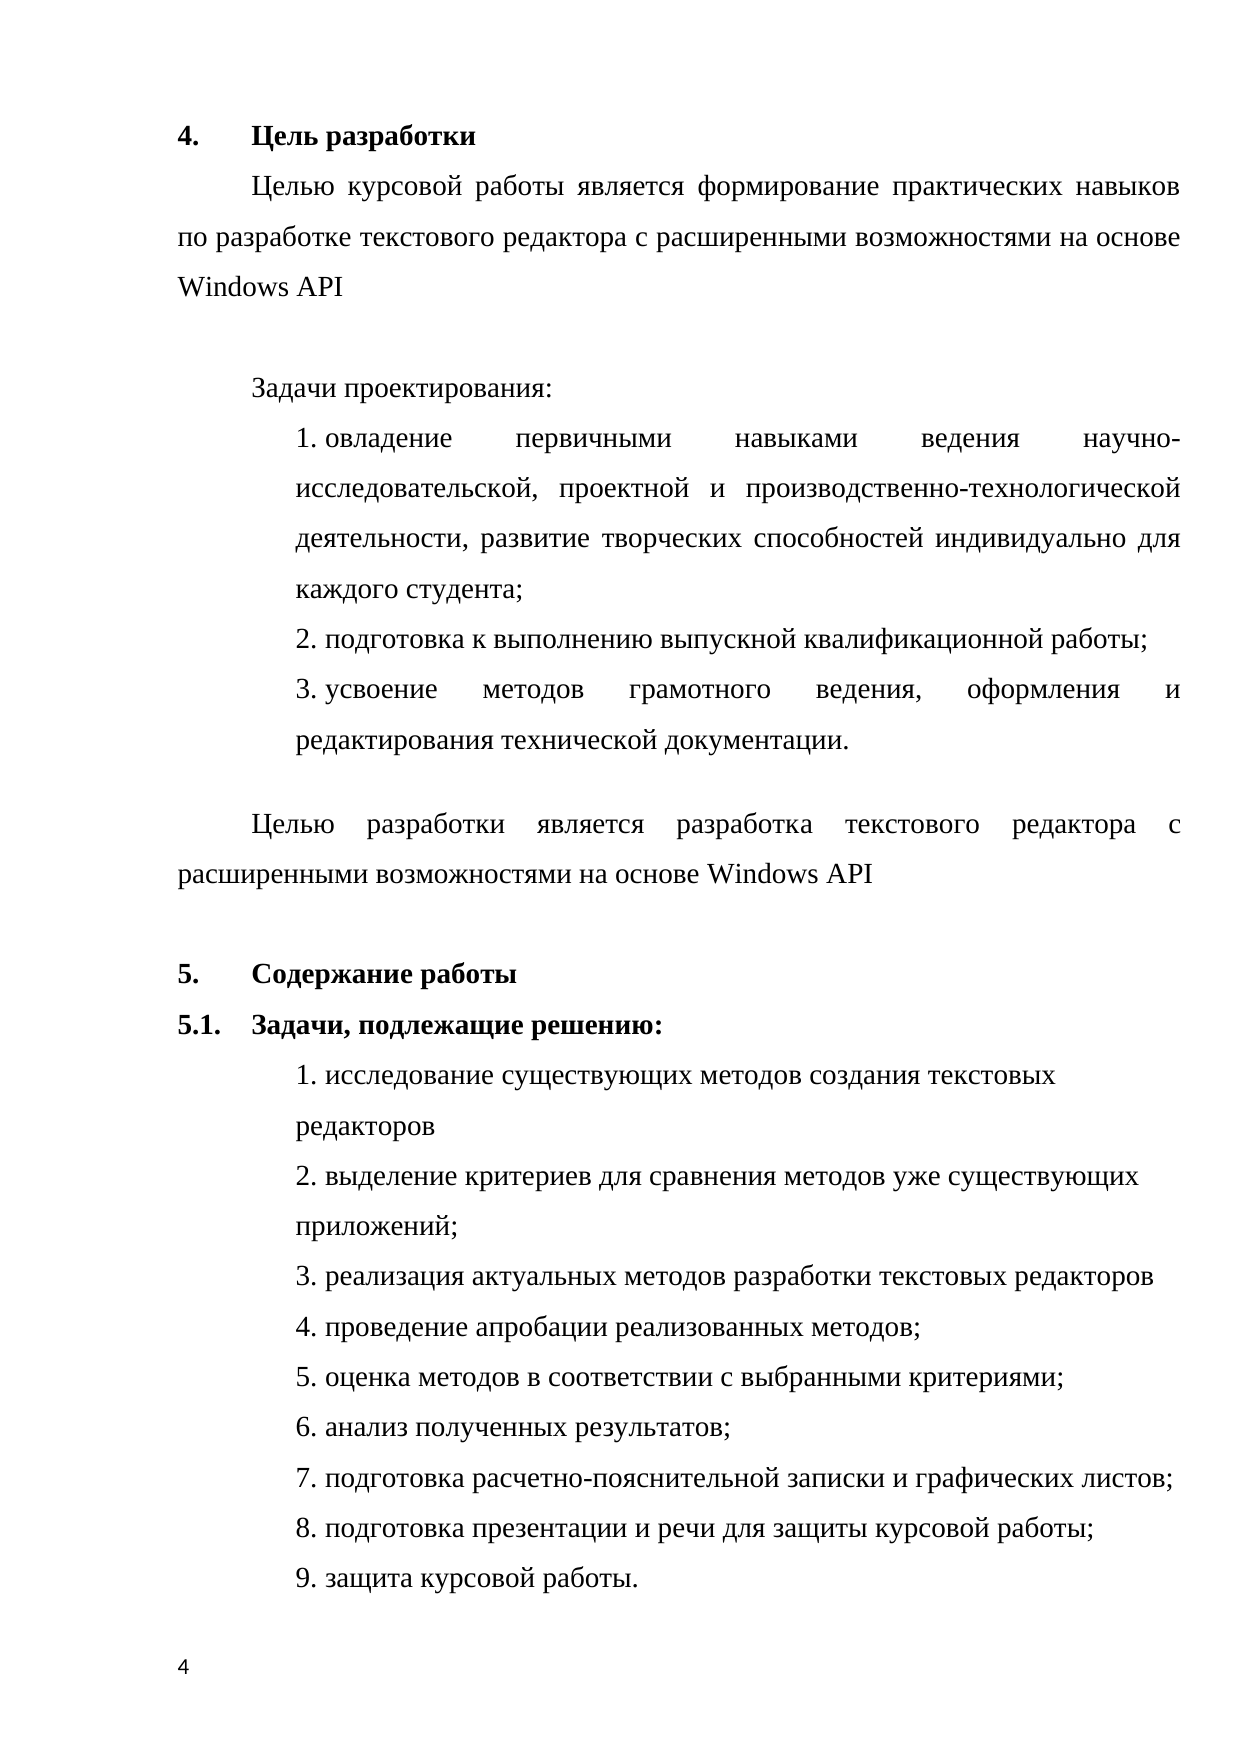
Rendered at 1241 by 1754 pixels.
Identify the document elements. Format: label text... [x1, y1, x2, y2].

text Целью курсовой работы является формирование практических навыков по разработке текстового редактора с расширенными возможностями на основе Windows API [177, 168, 1181, 303]
text Задачи проектирования: [177, 370, 1181, 403]
text 5. Содержание работы [177, 957, 1181, 990]
list реализация актуальных методов разработки текстовых редакторов [295, 1258, 1181, 1292]
list усвоение методов грамотного ведения, оформления и редактирования технической документации. [295, 672, 1181, 755]
list выделение критериев для сравнения методов уже существующих приложений; [295, 1158, 1181, 1242]
list защита курсовой работы. [295, 1560, 1181, 1594]
list подготовка презентации и речи для защиты курсовой работы; [295, 1510, 1181, 1544]
list подготовка расчетно-пояснительной записки и графических листов; [295, 1460, 1181, 1493]
list анализ полученных результатов; [295, 1409, 1181, 1443]
list овладение первичными навыками ведения научно-исследовательской, проектной и производственно-технологической деятельности, развитие творческих способностей индивидуально для каждого студента; [295, 420, 1181, 604]
list подготовка к выполнению выпускной квалификационной работы; [295, 621, 1181, 655]
list проведение апробации реализованных методов; [295, 1309, 1181, 1342]
list оценка методов в соответствии с выбранными критериями; [295, 1359, 1181, 1393]
text Целью разработки является разработка текстового редактора с расширенными возможностями на основе Windows API [177, 806, 1181, 889]
list исследование существующих методов создания текстовых редакторов [295, 1057, 1181, 1141]
text 5.1. Задачи, подлежащие решению: [177, 1007, 1181, 1041]
text 4. Цель разработки [177, 118, 1181, 152]
